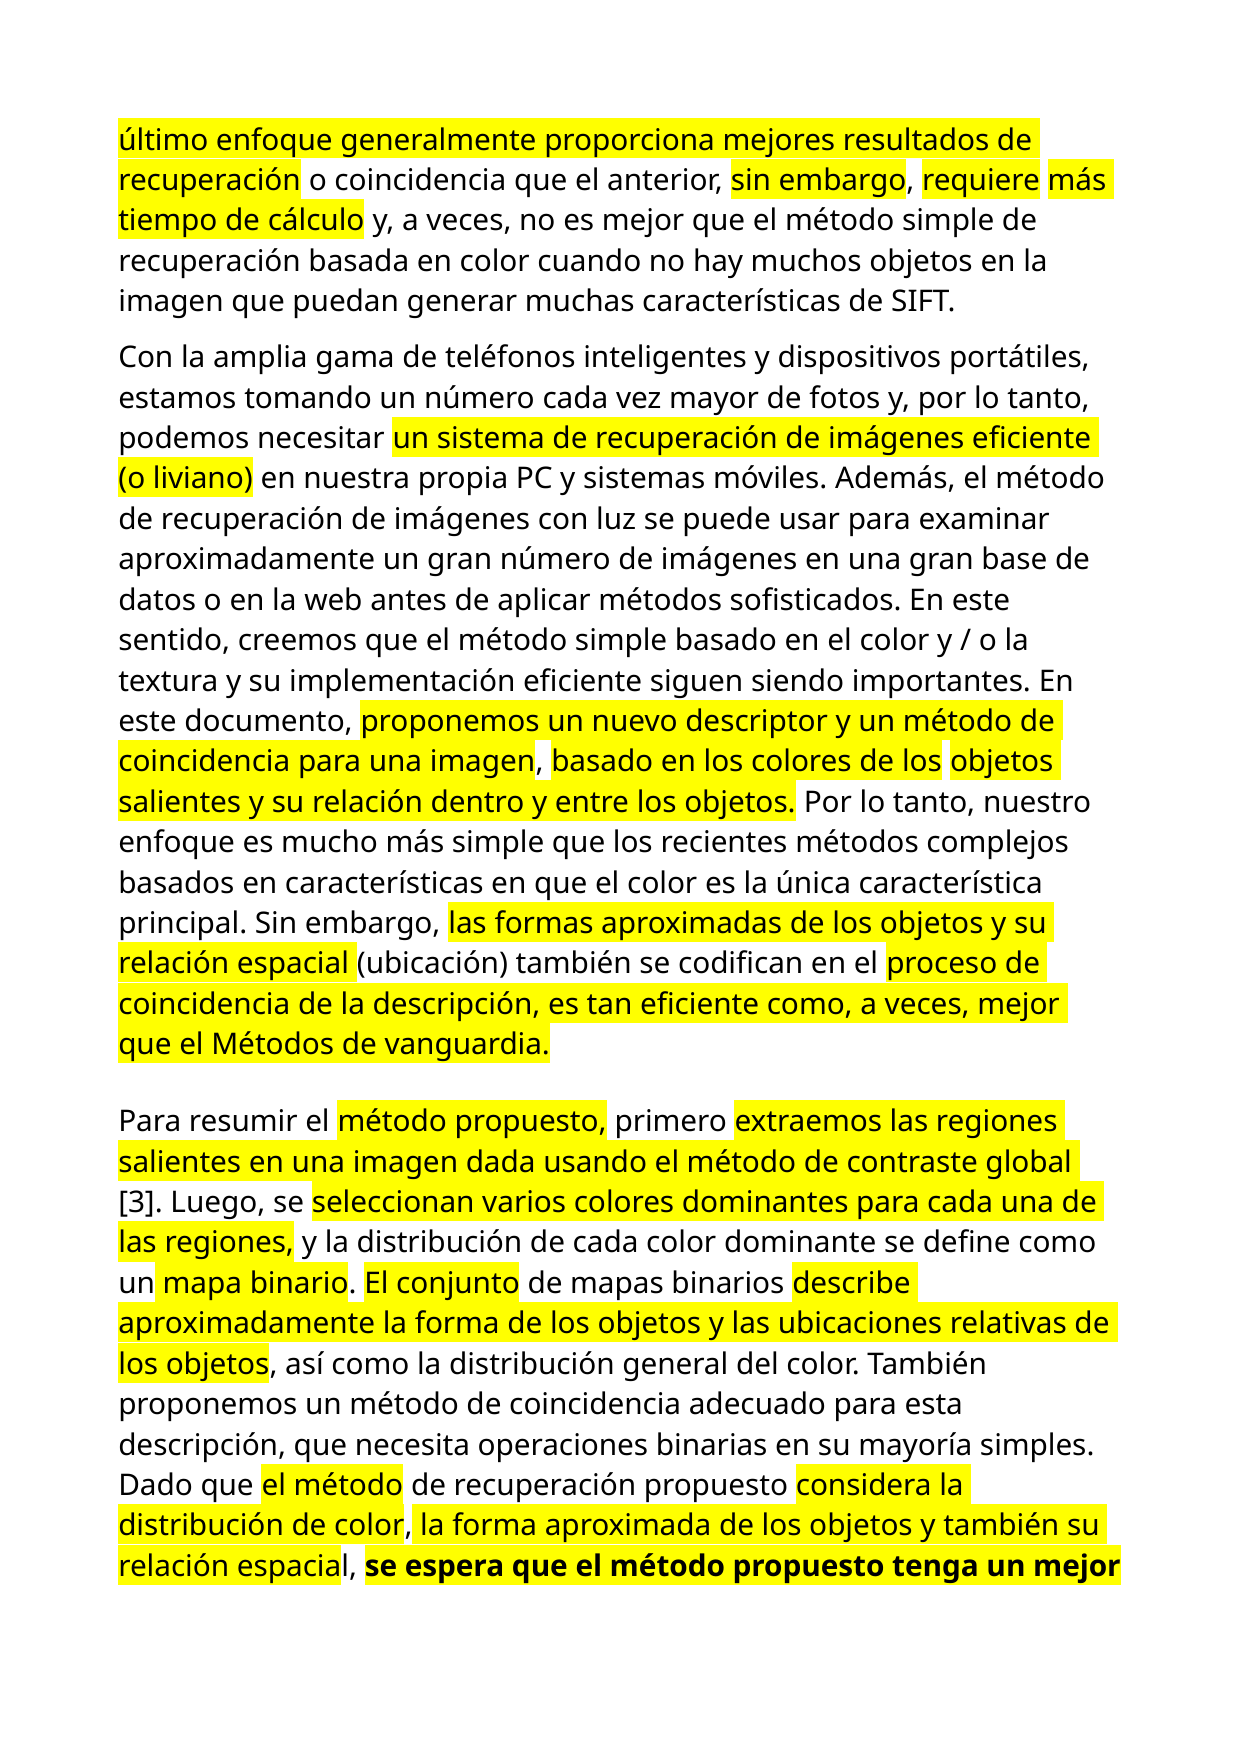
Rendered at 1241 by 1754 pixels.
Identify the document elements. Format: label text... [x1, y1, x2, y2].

text Con la amplia gama de teléfonos inteligentes y dispositivos portátiles, estamos tomando un número cada vez mayor de fotos y, por lo tanto, podemos necesitar un sistema de recuperación de imágenes eficiente (o liviano) en nuestra propia PC y sistemas móviles. Además, el método de recuperación de imágenes con luz se puede usar para examinar aproximadamente un gran número de imágenes en una gran base de datos o en la web antes de aplicar métodos sofisticados. En este sentido, creemos que el método simple basado en el color y / o la textura y su implementación eficiente siguen siendo importantes. En este documento, proponemos un nuevo descriptor y un método de coincidencia para una imagen, basado en los colores de los objetos salientes y su relación dentro y entre los objetos. Por lo tanto, nuestro enfoque es mucho más simple que los recientes métodos complejos basados ​​en características en que el color es la única característica principal. Sin embargo, las formas aproximadas de los objetos y su relación espacial (ubicación) también se codifican en el proceso de coincidencia de la descripción, es tan eficiente como, a veces, mejor que el Métodos de vanguardia. [118, 336, 1114, 1063]
text último enfoque generalmente proporciona mejores resultados de recuperación o coincidencia que el anterior, sin embargo, requiere más tiempo de cálculo y, a veces, no es mejor que el método simple de recuperación basada en color cuando no hay muchos objetos en la imagen que puedan generar muchas características de SIFT. [118, 118, 1114, 320]
text Para resumir el método propuesto, primero extraemos las regiones salientes en una imagen dada usando el método de contraste global [3]. Luego, se seleccionan varios colores dominantes para cada una de las regiones, y la distribución de cada color dominante se define como un mapa binario. El conjunto de mapas binarios describe aproximadamente la forma de los objetos y las ubicaciones relativas de los objetos, así como la distribución general del color. También proponemos un método de coincidencia adecuado para esta descripción, que necesita operaciones binarias en su mayoría simples. Dado que el método de recuperación propuesto considera la distribución de color, la forma aproximada de los objetos y también su relación espacial, se espera que el método propuesto tenga un mejor [118, 1071, 1122, 1585]
